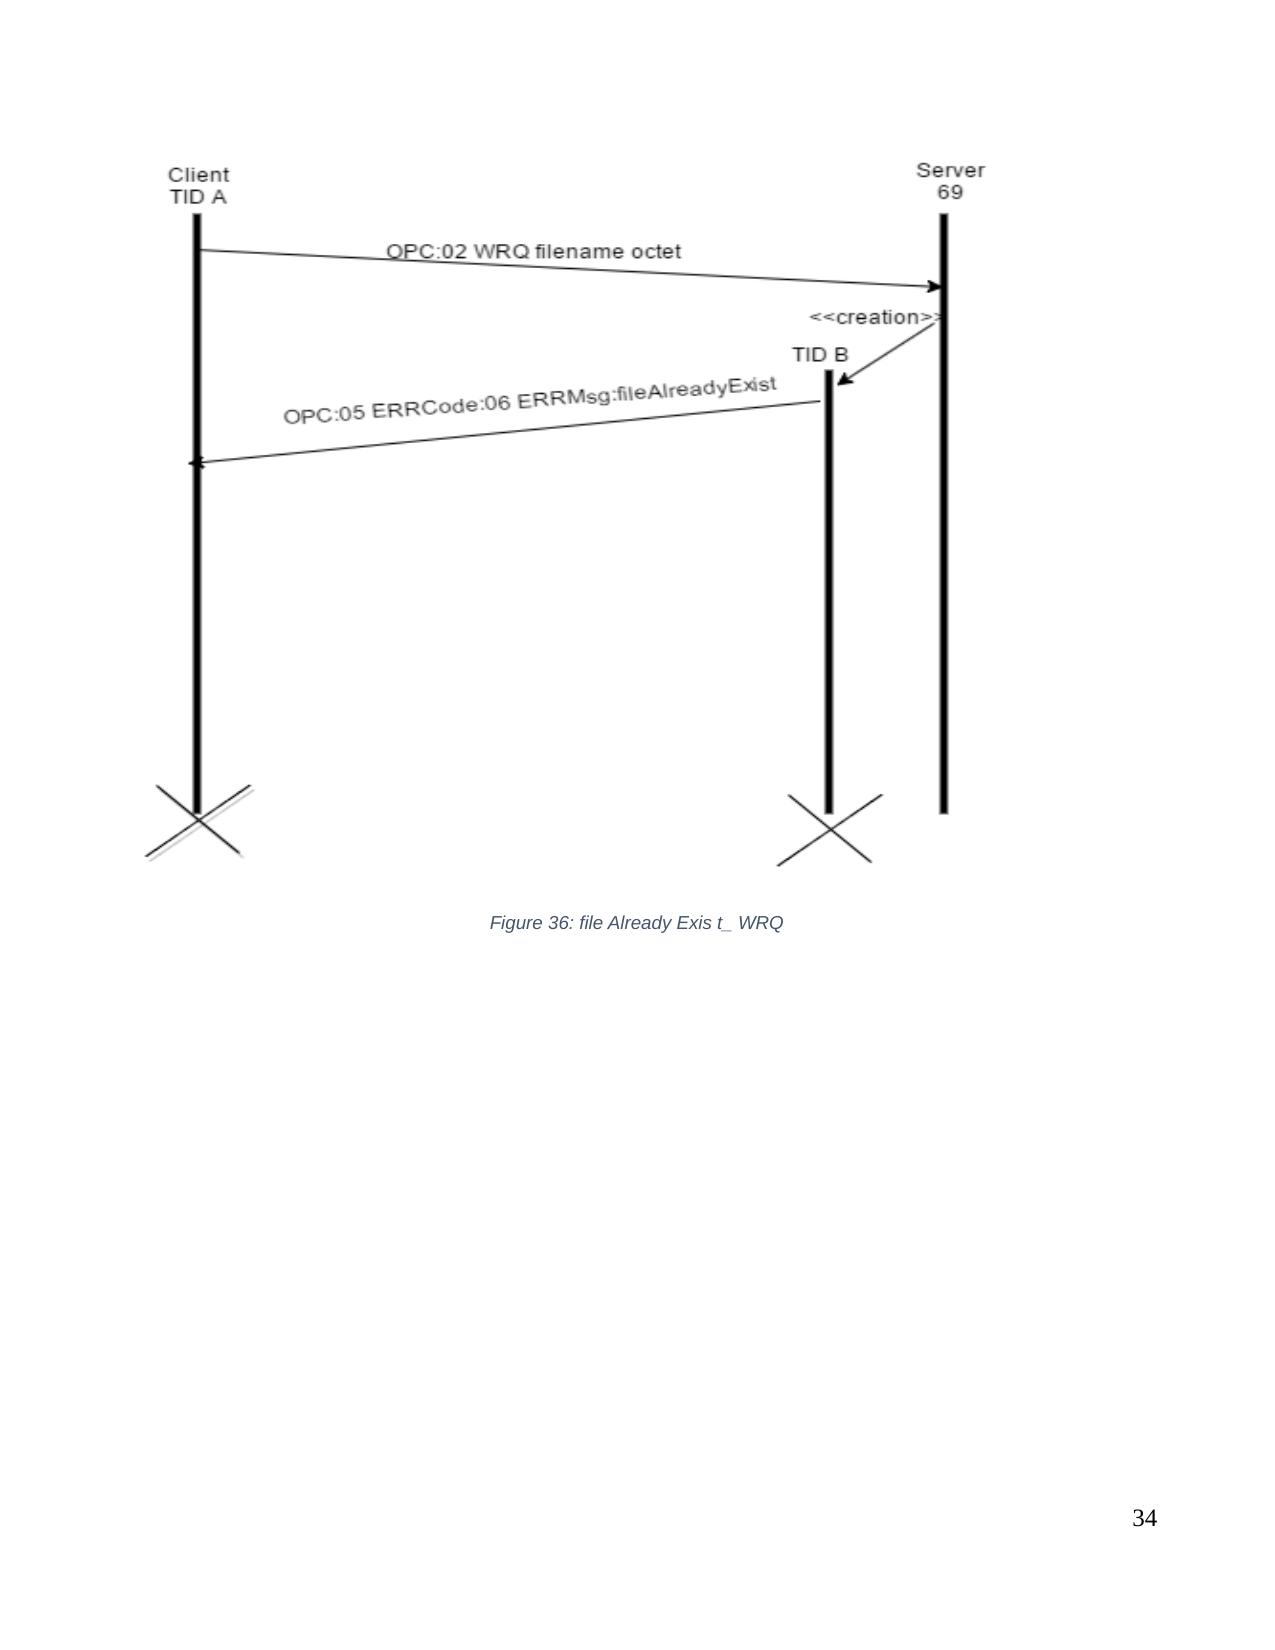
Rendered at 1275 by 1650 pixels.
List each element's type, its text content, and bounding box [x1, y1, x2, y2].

text Figure 36: file Already Exis t_ WRQ [118, 912, 1157, 934]
